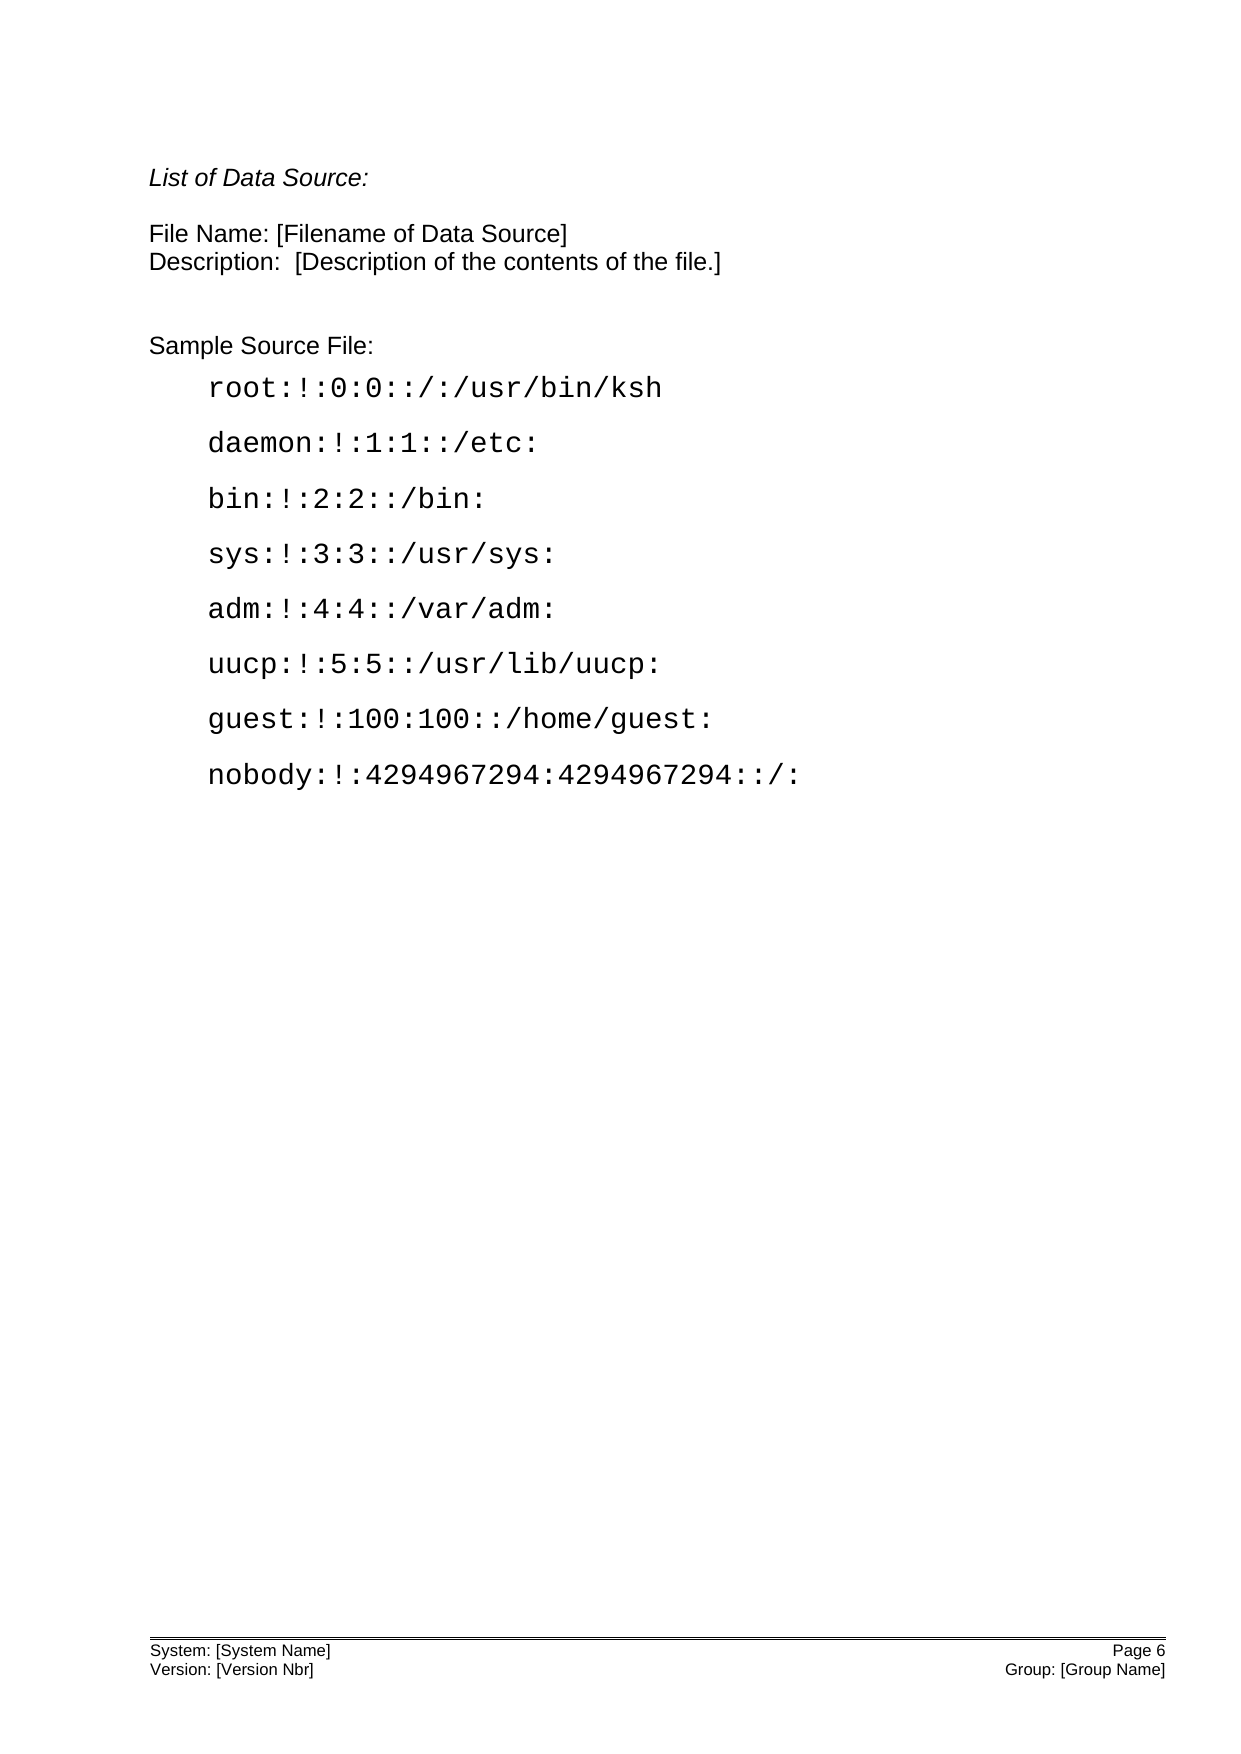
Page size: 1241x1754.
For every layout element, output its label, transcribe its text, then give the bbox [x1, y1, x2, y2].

title nobody:!:4294967294:4294967294::/: [207, 760, 1148, 793]
title root:!:0:0::/:/usr/bin/ksh [207, 373, 1148, 406]
title uucp:!:5:5::/usr/lib/uucp: [207, 649, 1148, 682]
text List of Data Source: [148, 164, 1166, 192]
title guest:!:100:100::/home/guest: [207, 704, 1148, 738]
title sys:!:3:3::/usr/sys: [207, 539, 1148, 572]
title adm:!:4:4::/var/adm: [207, 594, 1148, 627]
title bin:!:2:2::/bin: [207, 484, 1148, 517]
text Description: [Description of the contents of the file.] [148, 248, 1166, 276]
text File Name: [Filename of Data Source] [148, 220, 1166, 248]
text Sample Source File: [148, 332, 1166, 360]
title daemon:!:1:1::/etc: [207, 428, 1148, 462]
